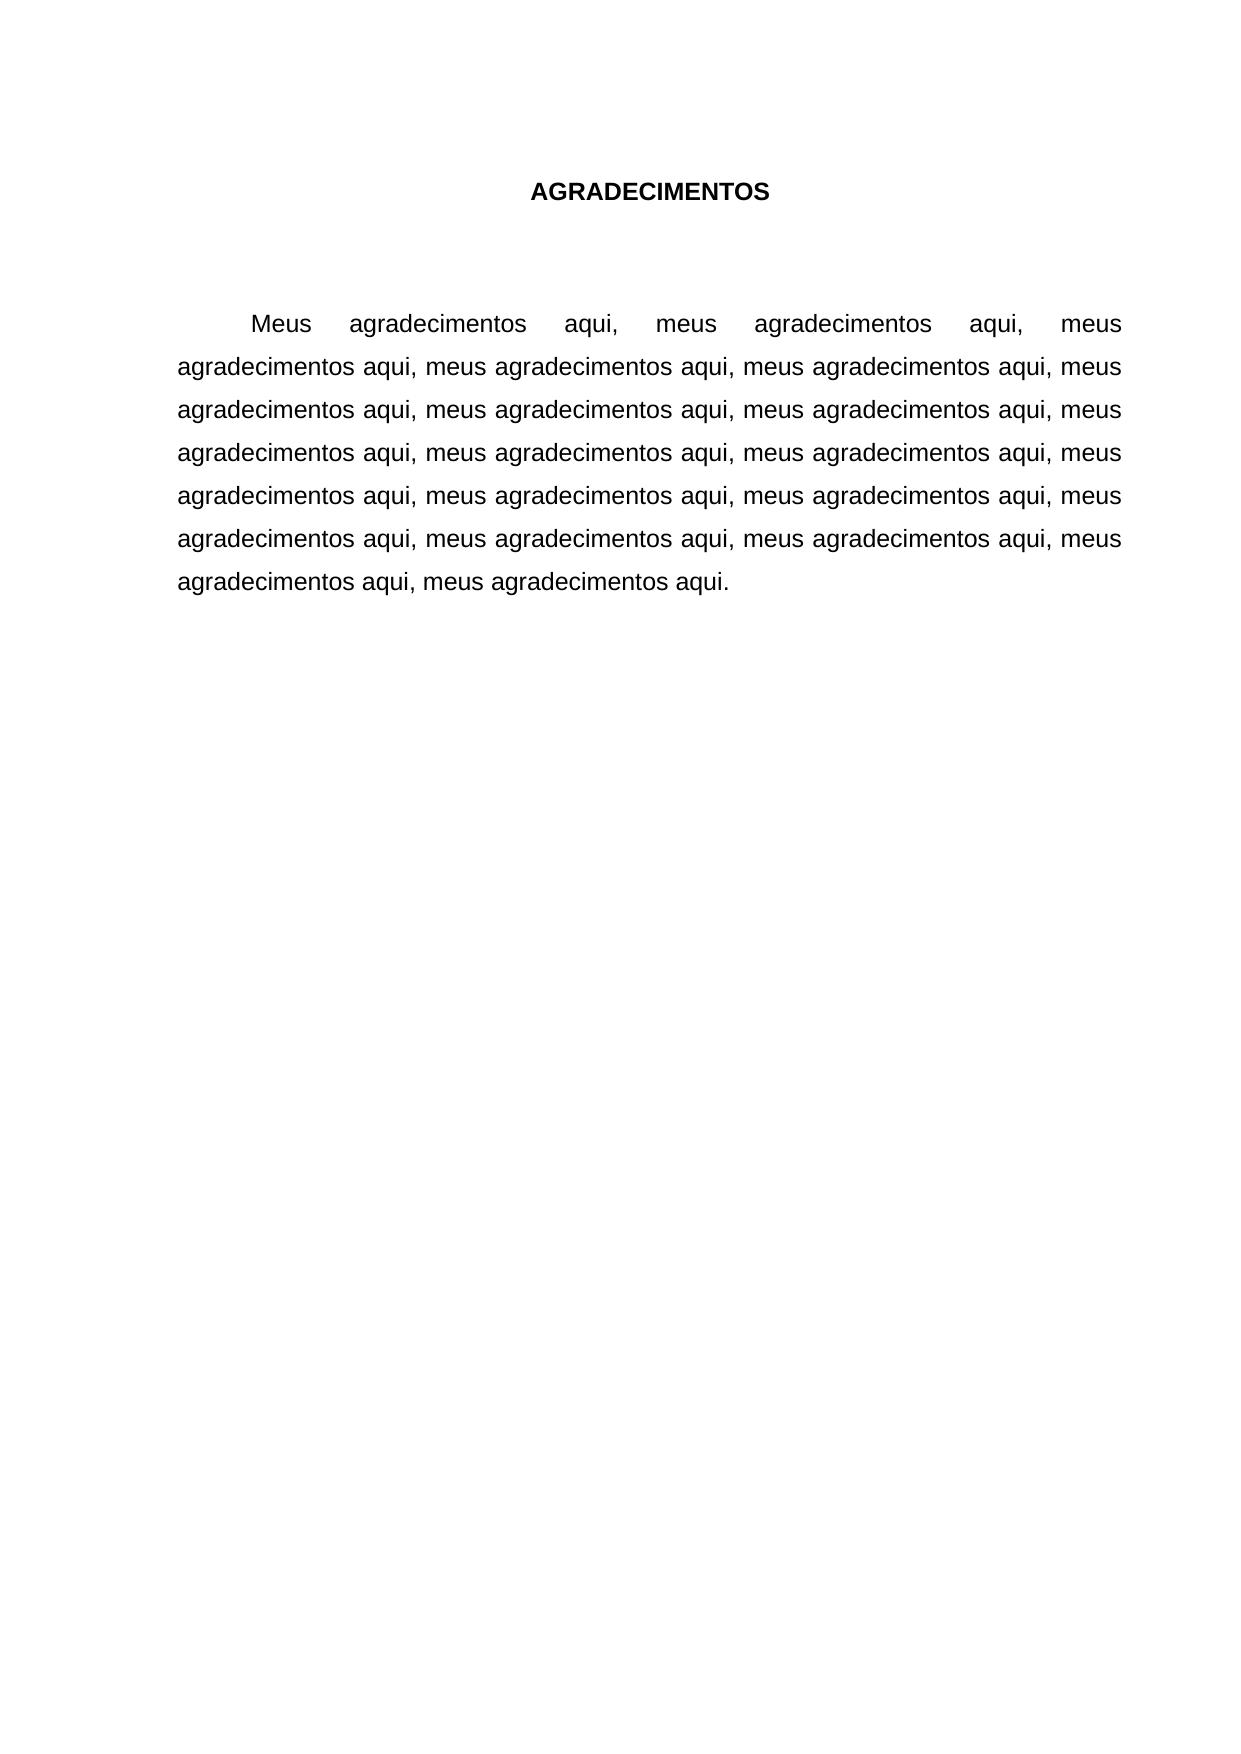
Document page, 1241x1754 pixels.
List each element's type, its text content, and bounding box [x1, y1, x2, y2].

text AGRADECIMENTOS [177, 177, 1123, 206]
text Meus agradecimentos aqui, meus agradecimentos aqui, meus agradecimentos aqui, meus agradecimentos aqui, meus agradecimentos aqui, meus agradecimentos aqui, meus agradecimentos aqui, meus agradecimentos aqui, meus agradecimentos aqui, meus agradecimentos aqui, meus agradecimentos aqui, meus agradecimentos aqui, meus agradecimentos aqui, meus agradecimentos aqui, meus agradecimentos aqui, meus agradecimentos aqui, meus agradecimentos aqui, meus agradecimentos aqui, meus agradecimentos aqui. [177, 309, 1123, 596]
